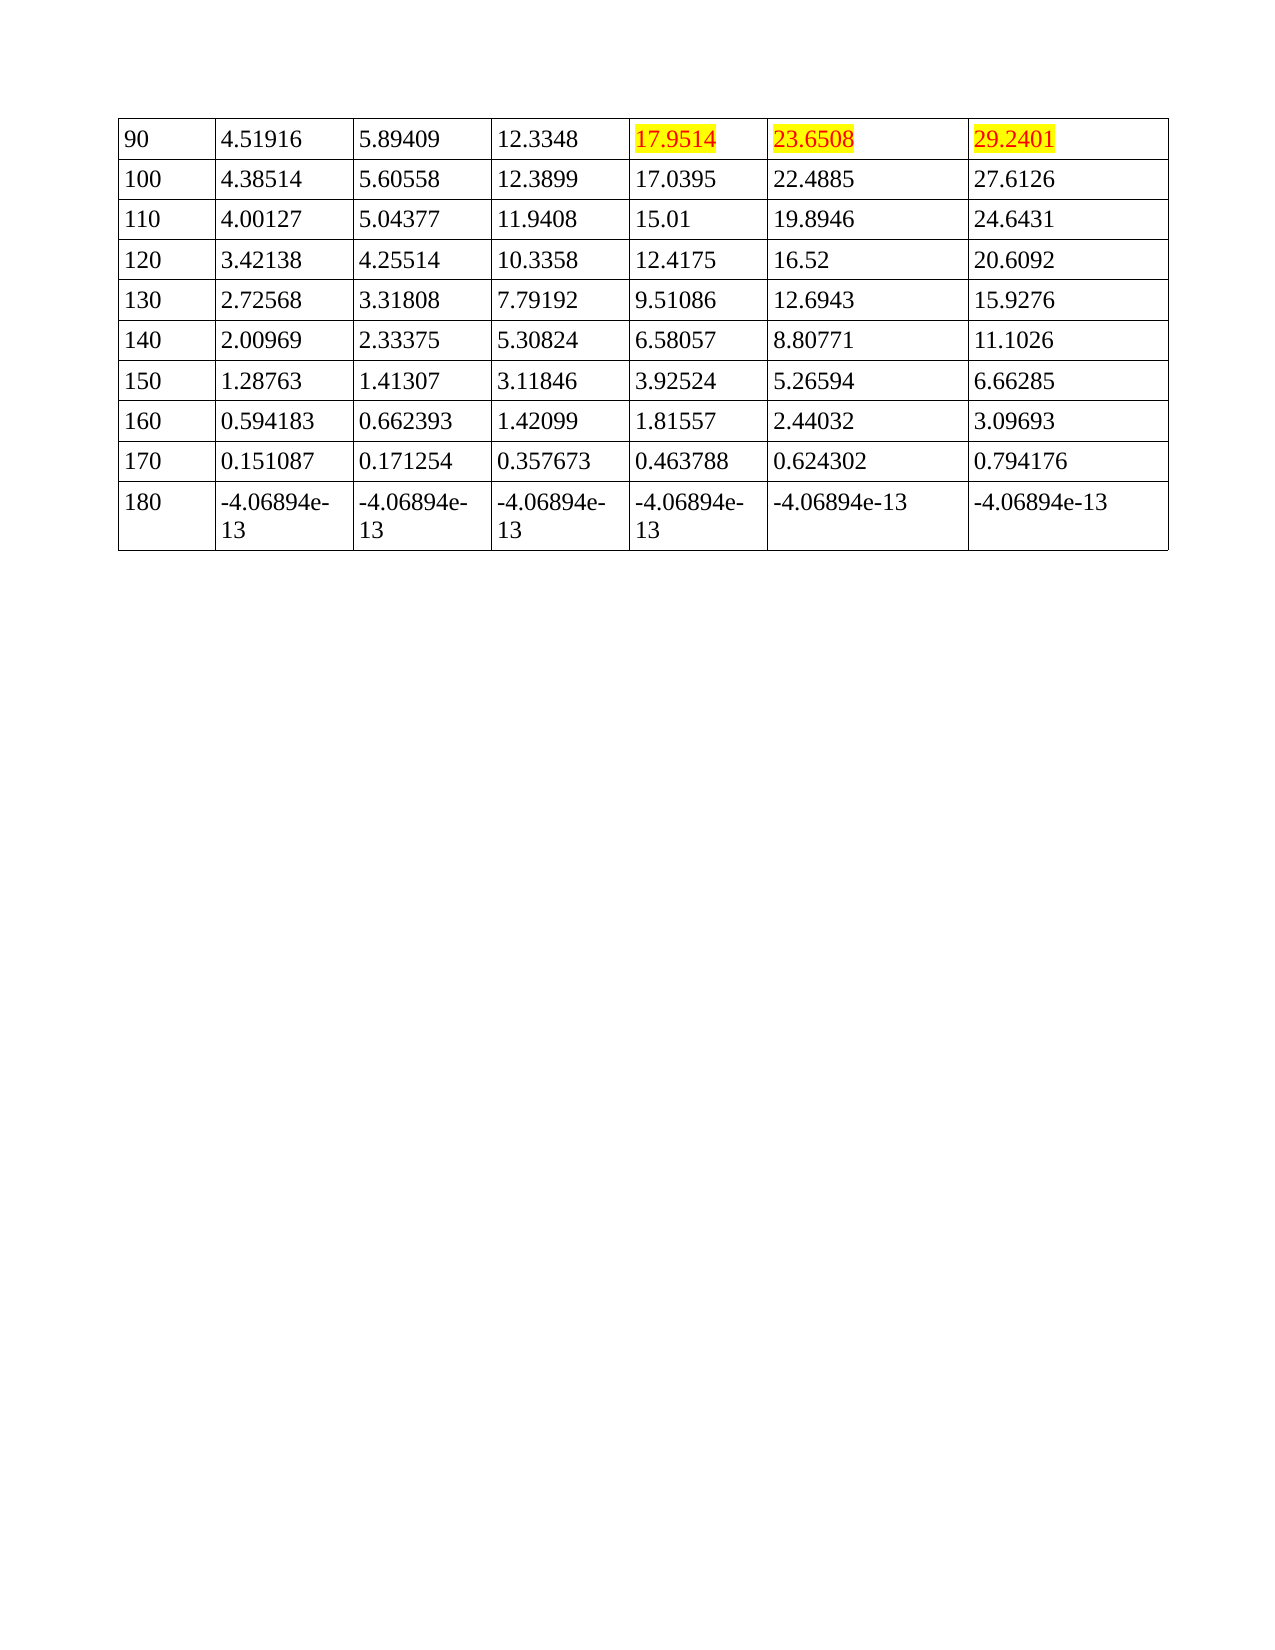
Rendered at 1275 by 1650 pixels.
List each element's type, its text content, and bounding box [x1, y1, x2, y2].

table_cell 9.51086 [630, 280, 767, 320]
table_cell 160 [119, 401, 215, 441]
table_cell -4.06894e-13 [354, 482, 491, 550]
table_cell 140 [119, 321, 215, 360]
table_cell 4.38514 [216, 160, 353, 199]
table_cell 0.357673 [492, 442, 629, 481]
table_cell 7.79192 [492, 280, 629, 320]
table_cell 4.51916 [216, 119, 353, 158]
table_cell 2.00969 [216, 321, 353, 360]
table_cell 11.9408 [492, 200, 629, 239]
table_cell 29.2401 [969, 119, 1168, 158]
table_cell 0.171254 [354, 442, 491, 481]
table_cell 3.11846 [492, 361, 629, 400]
table_cell 23.6508 [768, 119, 968, 158]
table_cell 6.58057 [630, 321, 767, 360]
table_cell 2.72568 [216, 280, 353, 320]
table_cell 0.662393 [354, 401, 491, 441]
table_cell 6.66285 [969, 361, 1168, 400]
table_cell 0.794176 [969, 442, 1168, 481]
table_cell 16.52 [768, 240, 968, 279]
table_cell -4.06894e-13 [630, 482, 767, 550]
table_cell 4.00127 [216, 200, 353, 239]
table_cell 130 [119, 280, 215, 320]
table_cell 0.624302 [768, 442, 968, 481]
table_cell 170 [119, 442, 215, 481]
table_cell 0.151087 [216, 442, 353, 481]
table_cell 1.41307 [354, 361, 491, 400]
table_cell 0.463788 [630, 442, 767, 481]
table_cell 180 [119, 482, 215, 550]
table_cell 5.04377 [354, 200, 491, 239]
table_cell 2.44032 [768, 401, 968, 441]
table_cell 11.1026 [969, 321, 1168, 360]
table_cell 1.42099 [492, 401, 629, 441]
table_cell -4.06894e-13 [768, 482, 968, 550]
table_cell 12.4175 [630, 240, 767, 279]
table_cell 15.9276 [969, 280, 1168, 320]
table_cell 3.92524 [630, 361, 767, 400]
table_cell 100 [119, 160, 215, 199]
table_cell 1.81557 [630, 401, 767, 441]
table_cell 1.28763 [216, 361, 353, 400]
table_cell 90 [119, 119, 215, 158]
table_cell 5.60558 [354, 160, 491, 199]
table_cell 5.89409 [354, 119, 491, 158]
table_cell 0.594183 [216, 401, 353, 441]
table_cell -4.06894e-13 [492, 482, 629, 550]
table_cell 17.0395 [630, 160, 767, 199]
table_cell 22.4885 [768, 160, 968, 199]
table_cell 8.80771 [768, 321, 968, 360]
table_cell 3.09693 [969, 401, 1168, 441]
table_cell -4.06894e-13 [969, 482, 1168, 550]
table_cell 110 [119, 200, 215, 239]
table_cell 12.3899 [492, 160, 629, 199]
table_cell 3.31808 [354, 280, 491, 320]
table_cell 24.6431 [969, 200, 1168, 239]
table_cell 12.3348 [492, 119, 629, 158]
table_cell 19.8946 [768, 200, 968, 239]
table_cell 120 [119, 240, 215, 279]
table_cell 15.01 [630, 200, 767, 239]
table_cell 4.25514 [354, 240, 491, 279]
table_cell 5.26594 [768, 361, 968, 400]
table_cell 17.9514 [630, 119, 767, 158]
table_cell 27.6126 [969, 160, 1168, 199]
table_cell 2.33375 [354, 321, 491, 360]
table_cell 150 [119, 361, 215, 400]
table_cell 3.42138 [216, 240, 353, 279]
table_cell 10.3358 [492, 240, 629, 279]
table_cell -4.06894e-13 [216, 482, 353, 550]
table_cell 20.6092 [969, 240, 1168, 279]
table_cell 5.30824 [492, 321, 629, 360]
table_cell 12.6943 [768, 280, 968, 320]
